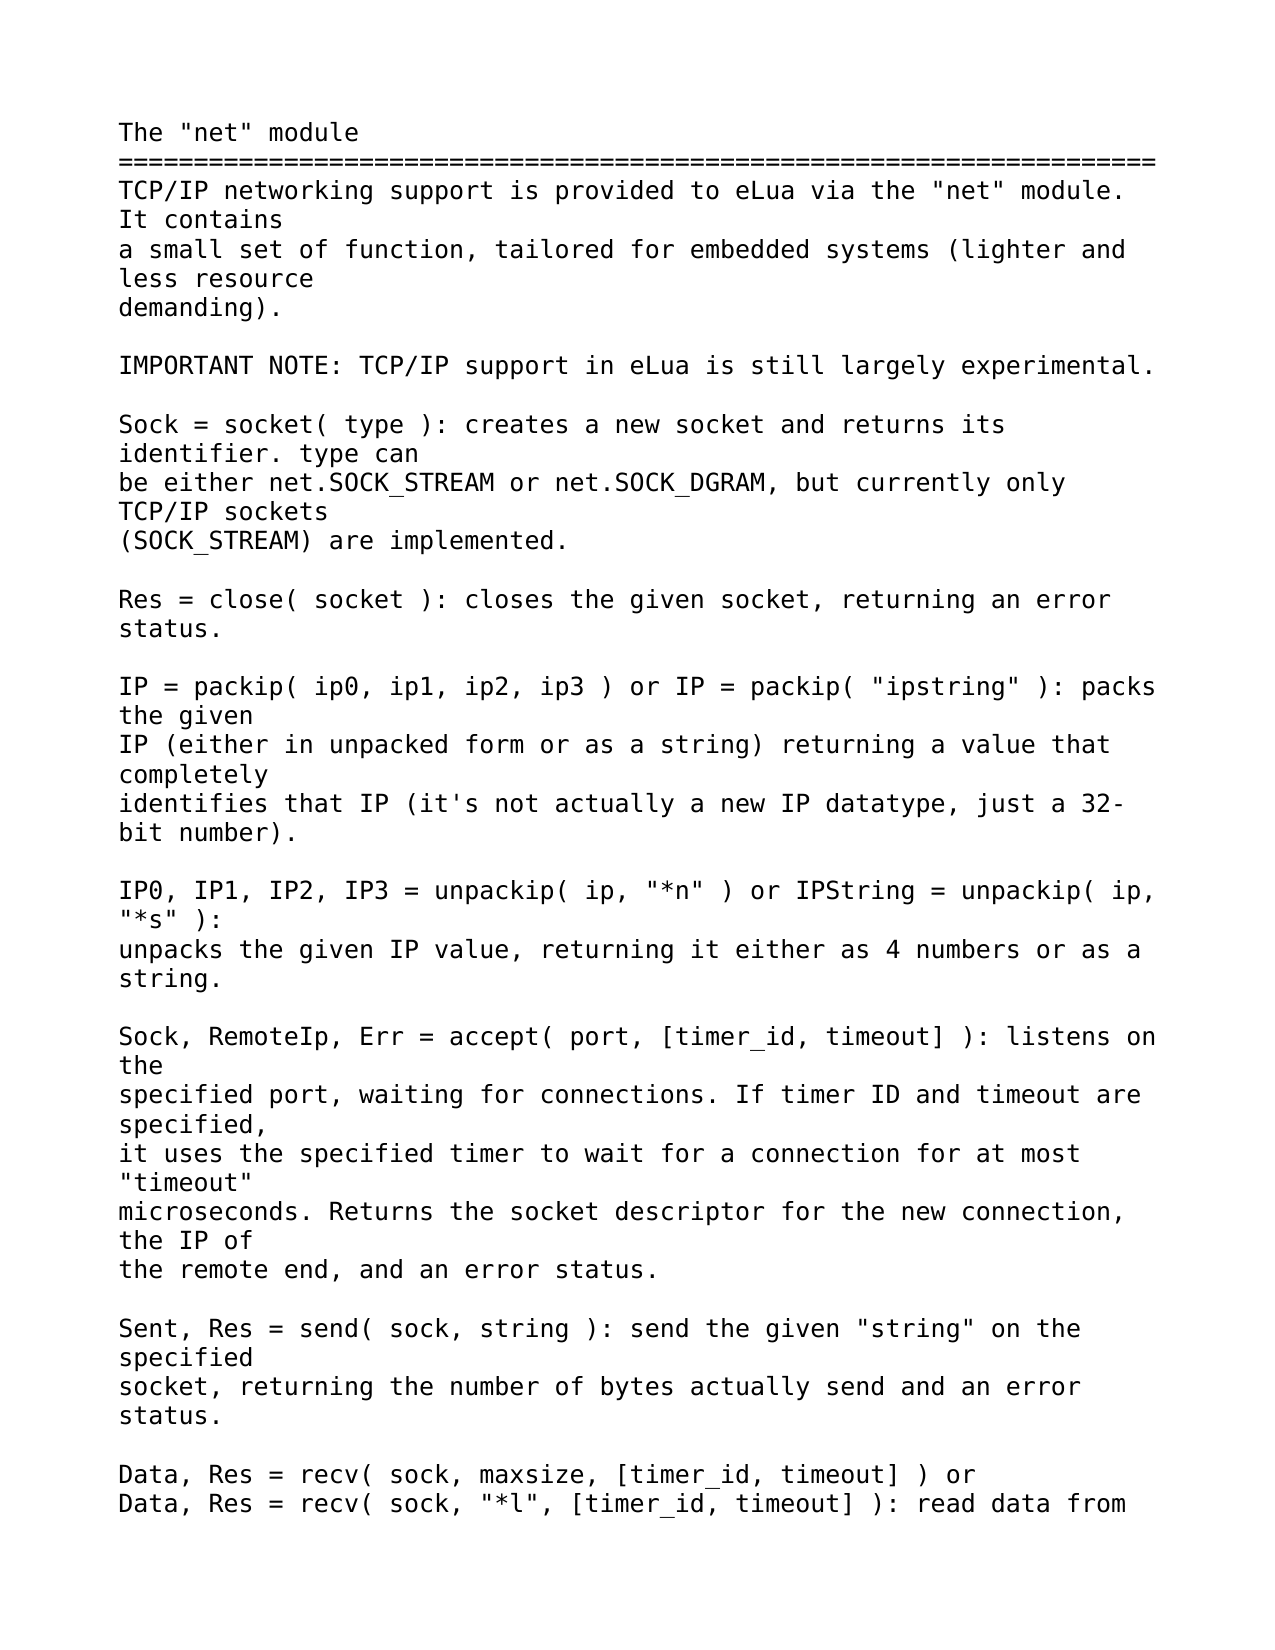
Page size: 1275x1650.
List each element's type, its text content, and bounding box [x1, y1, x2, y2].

text microseconds. Returns the socket descriptor for the new connection, the IP of [118, 1197, 1157, 1256]
text IMPORTANT NOTE: TCP/IP support in eLua is still largely experimental. [118, 351, 1157, 381]
text specified port, waiting for connections. If timer ID and timeout are specified, [118, 1081, 1157, 1139]
text Data, Res = recv( sock, maxsize, [timer_id, timeout] ) or [118, 1460, 1157, 1489]
text a small set of function, tailored for embedded systems (lighter and less resource [118, 235, 1157, 293]
text the remote end, and an error status. [118, 1256, 1157, 1285]
text IP0, IP1, IP2, IP3 = unpackip( ip, "*n" ) or IPString = unpackip( ip, "*s" ): [118, 876, 1157, 935]
text (SOCK_STREAM) are implemented. [118, 526, 1157, 556]
text socket, returning the number of bytes actually send and an error status. [118, 1372, 1157, 1431]
text IP (either in unpacked form or as a string) returning a value that completely [118, 731, 1157, 789]
text Data, Res = recv( sock, "*l", [timer_id, timeout] ): read data from [118, 1489, 1157, 1518]
text Sent, Res = send( sock, string ): send the given "string" on the specified [118, 1314, 1157, 1372]
text IP = packip( ip0, ip1, ip2, ip3 ) or IP = packip( "ipstring" ): packs the given [118, 672, 1157, 731]
text be either net.SOCK_STREAM or net.SOCK_DGRAM, but currently only TCP/IP sockets [118, 468, 1157, 526]
text Sock = socket( type ): creates a new socket and returns its identifier. type can [118, 410, 1157, 468]
text The "net" module [118, 118, 1157, 147]
text TCP/IP networking support is provided to eLua via the "net" module. It contains [118, 176, 1157, 235]
text demanding). [118, 293, 1157, 322]
text Res = close( socket ): closes the given socket, returning an error status. [118, 585, 1157, 643]
text Sock, RemoteIp, Err = accept( port, [timer_id, timeout] ): listens on the [118, 1022, 1157, 1081]
text identifies that IP (it's not actually a new IP datatype, just a 32-bit number). [118, 789, 1157, 847]
text unpacks the given IP value, returning it either as 4 numbers or as a string. [118, 935, 1157, 993]
text ===================================================================== [118, 147, 1157, 176]
text it uses the specified timer to wait for a connection for at most "timeout" [118, 1139, 1157, 1197]
